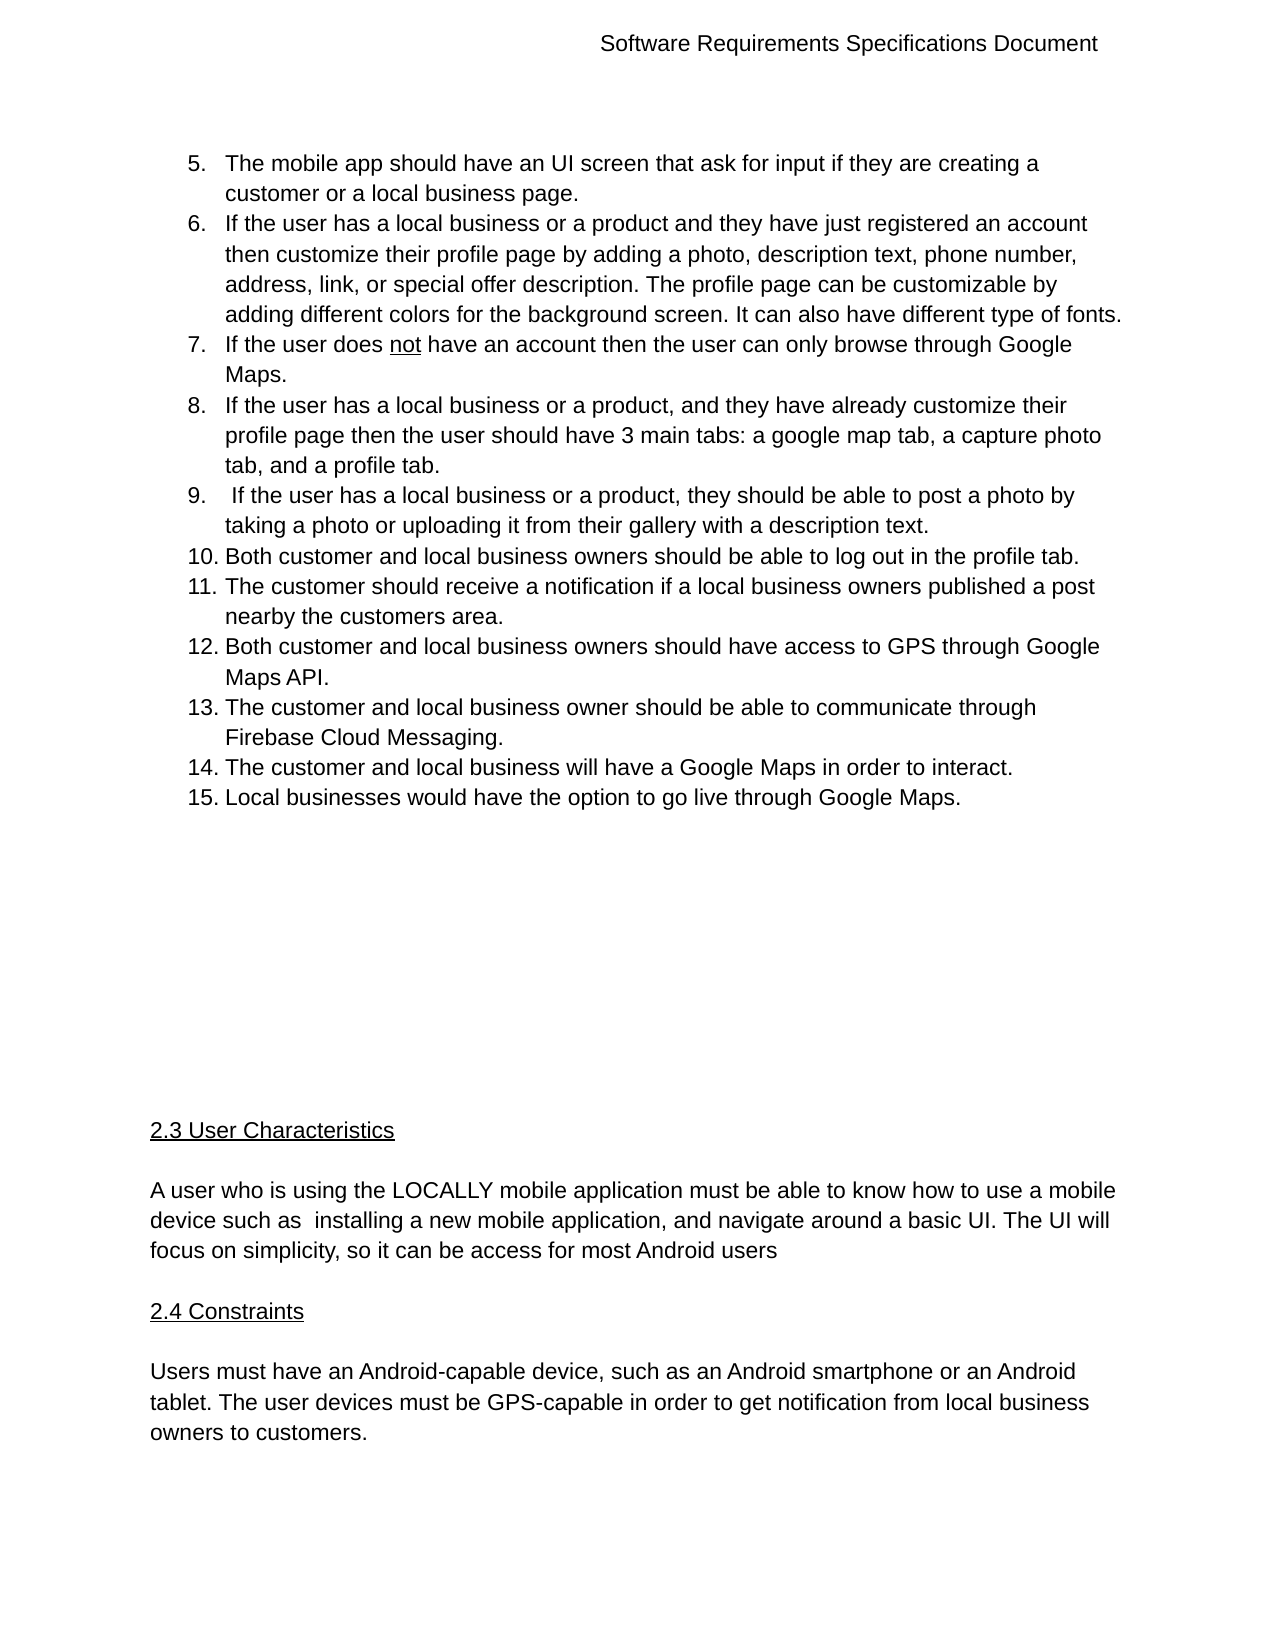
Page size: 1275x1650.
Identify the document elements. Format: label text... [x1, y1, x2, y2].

list If the user does not have an account then the user can only browse through Google Maps. [187, 331, 1125, 388]
list If the user has a local business or a product and they have just registered an account then customize their profile page by adding a photo, description text, phone number, address, link, or special offer description. The profile page can be customizable by adding different colors for the background screen. It can also have different type of fonts. [187, 210, 1125, 327]
list The customer and local business will have a Google Maps in order to interact. [187, 754, 1125, 781]
text A user who is using the LOCALLY mobile application must be able to know how to use a mobile device such as installing a new mobile application, and navigate around a basic UI. The UI will focus on simplicity, so it can be access for most Android users [150, 1177, 1125, 1264]
list The customer and local business owner should be able to communicate through Firebase Cloud Messaging. [187, 694, 1125, 750]
list If the user has a local business or a product, they should be able to post a photo by taking a photo or uploading it from their gallery with a description text. [187, 482, 1125, 539]
list If the user has a local business or a product, and they have already customize their profile page then the user should have 3 main tabs: a google map tab, a capture photo tab, and a profile tab. [187, 392, 1125, 478]
list Both customer and local business owners should have access to GPS through Google Maps API. [187, 633, 1125, 690]
list Both customer and local business owners should be able to log out in the profile tab. [187, 543, 1125, 569]
text 2.3 User Characteristics [150, 1117, 1125, 1143]
list The mobile app should have an UI screen that ask for input if they are creating a customer or a local business page. [187, 150, 1125, 207]
list Local businesses would have the option to go live through Google Maps. [187, 784, 1125, 811]
text Users must have an Android-capable device, such as an Android smartphone or an Android tablet. The user devices must be GPS-capable in order to get notification from local business owners to customers. [150, 1358, 1125, 1445]
list The customer should receive a notification if a local business owners published a post nearby the customers area. [187, 573, 1125, 629]
text 2.4 Constraints [150, 1298, 1125, 1324]
